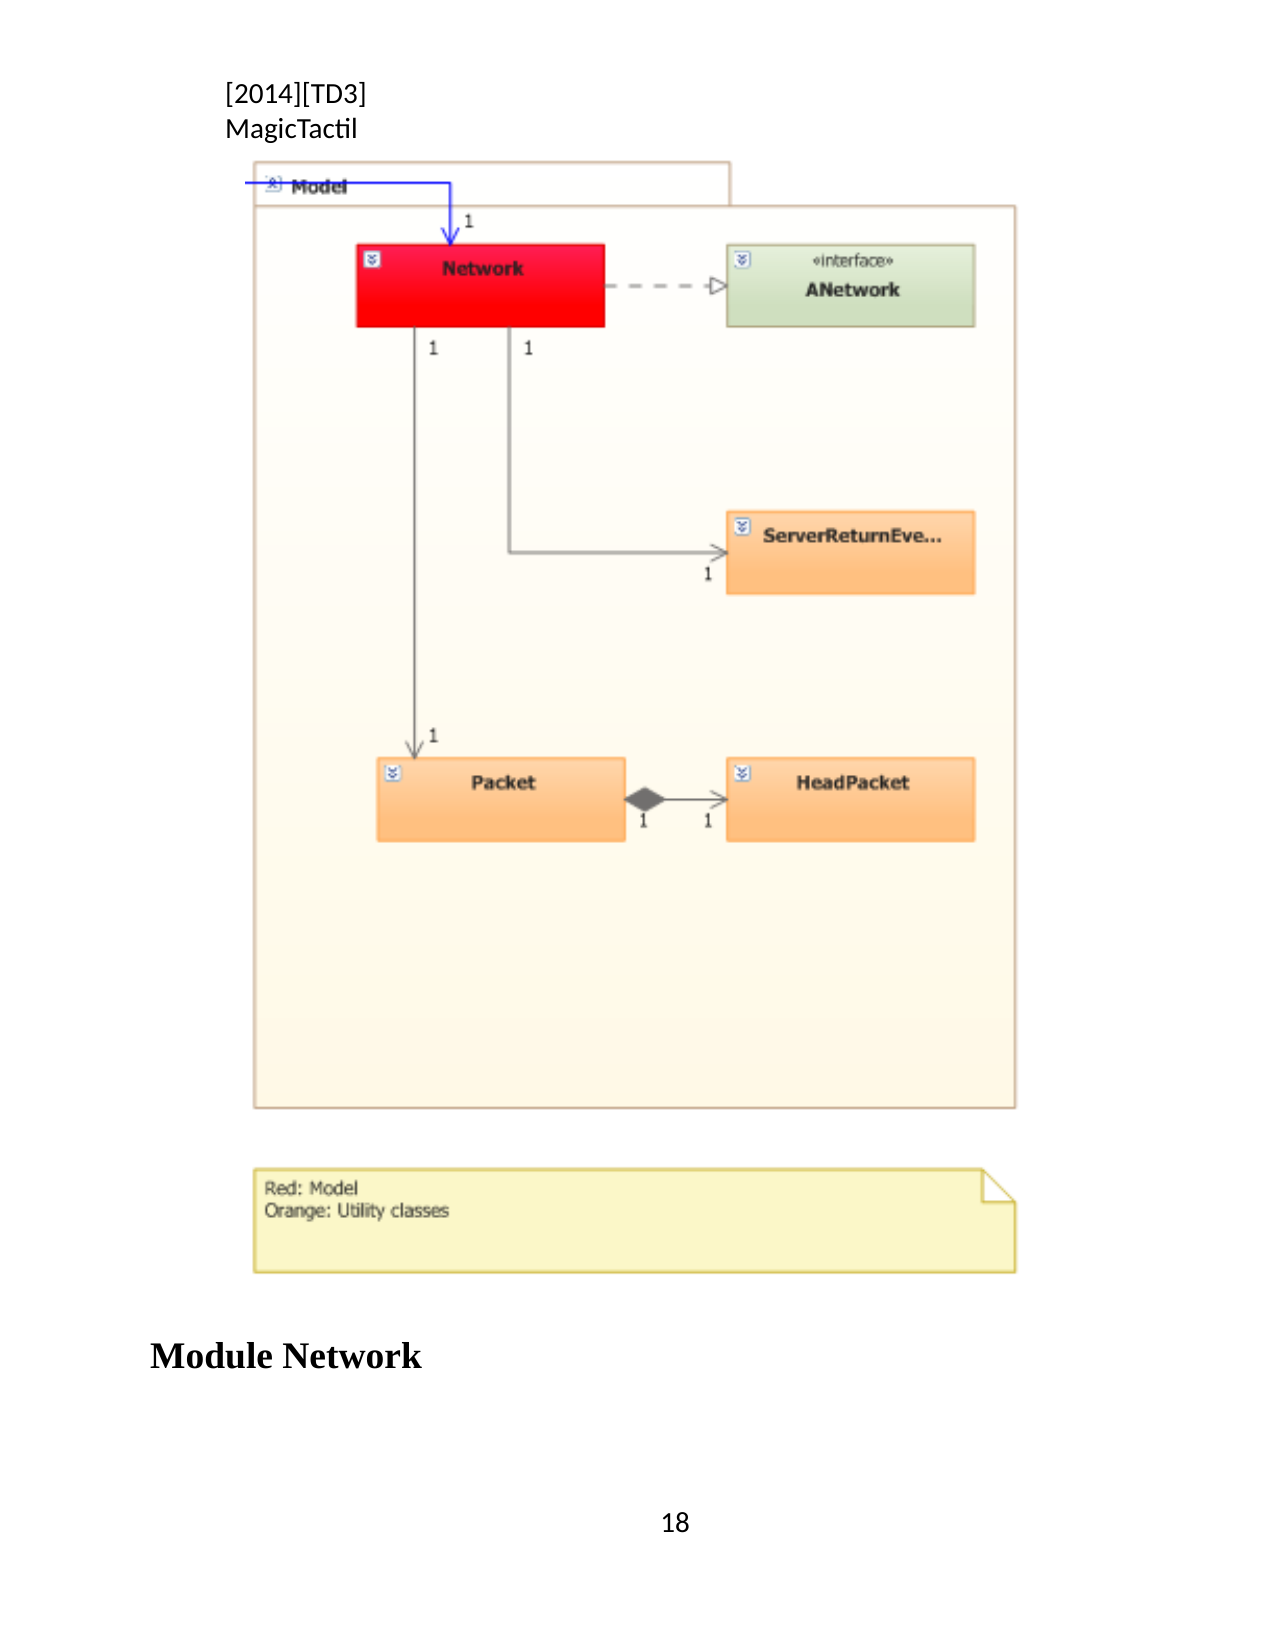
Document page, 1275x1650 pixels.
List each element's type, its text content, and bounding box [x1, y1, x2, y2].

picture [245, 150, 1030, 1295]
subtitle Module Network [150, 1333, 1125, 1376]
